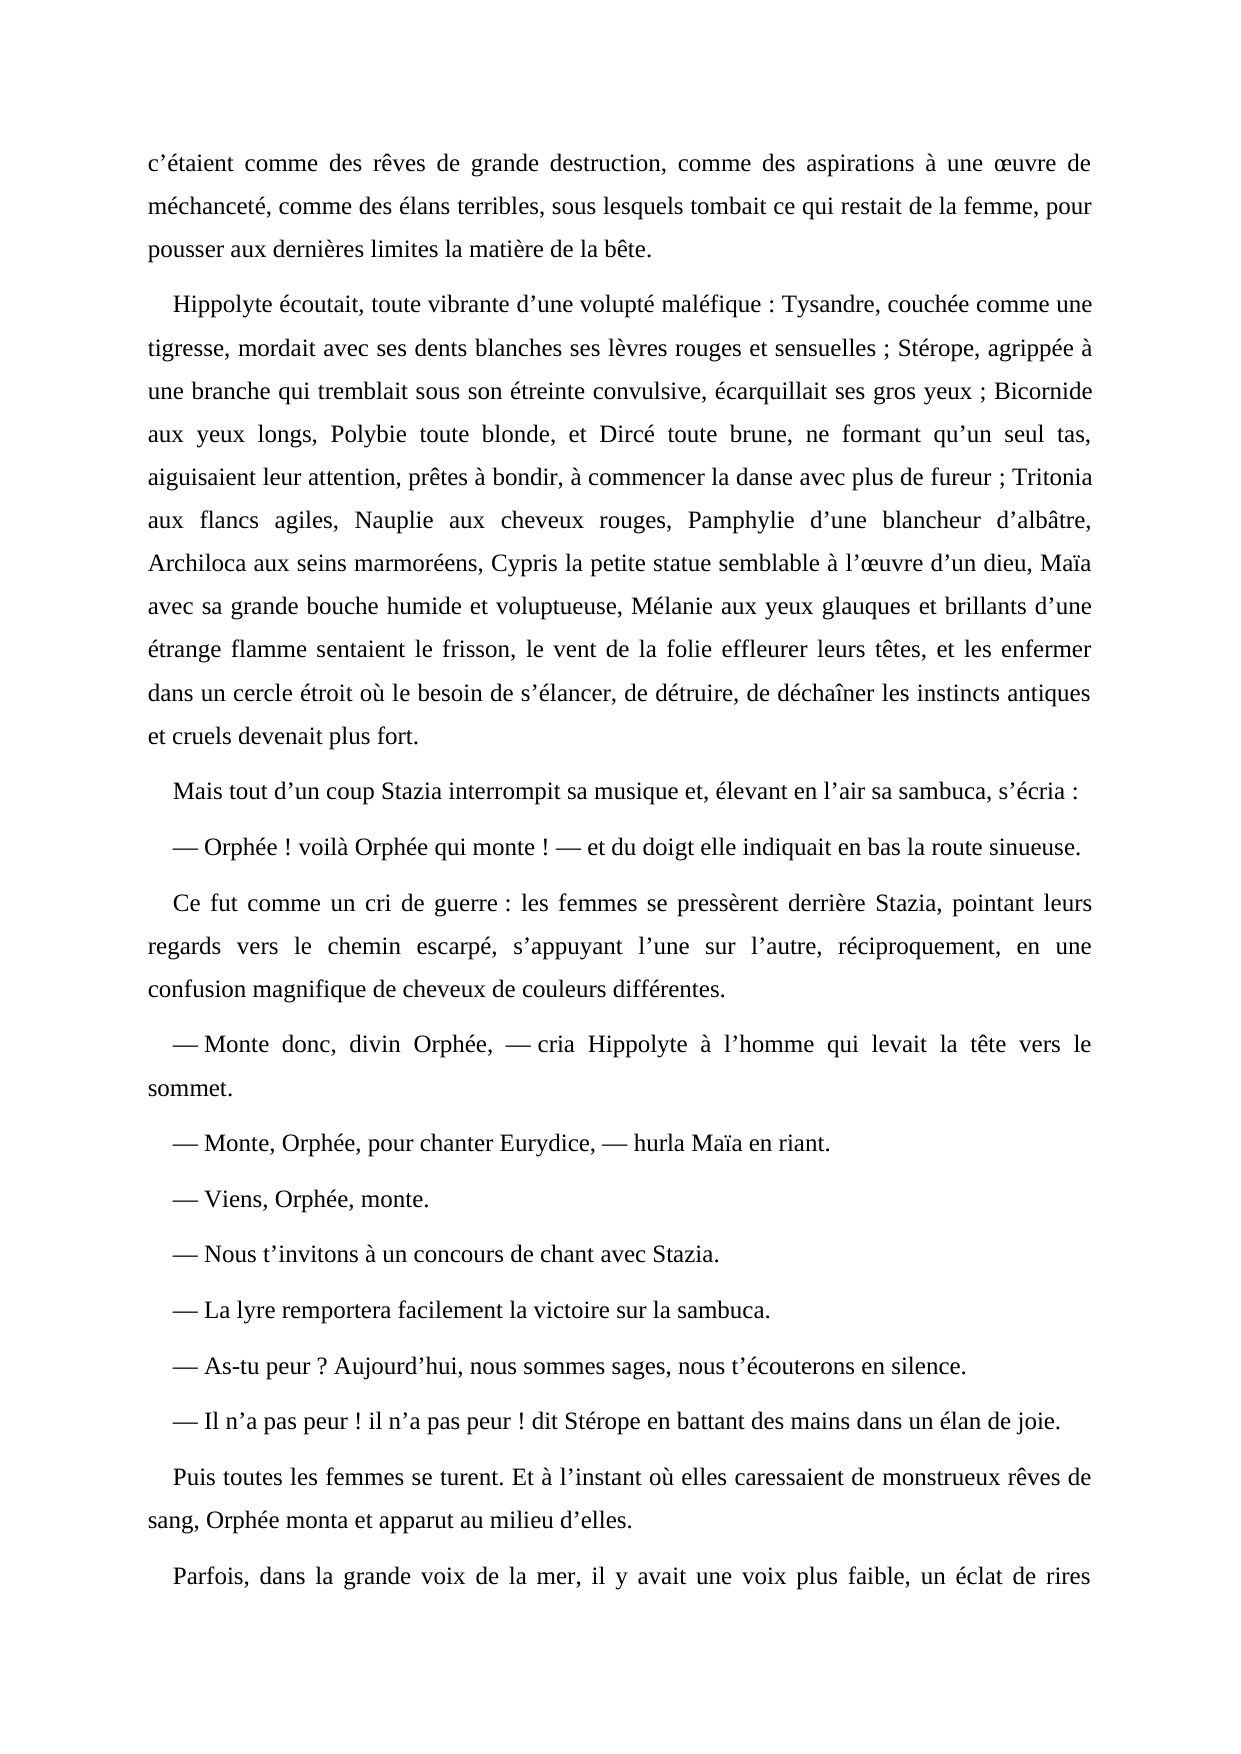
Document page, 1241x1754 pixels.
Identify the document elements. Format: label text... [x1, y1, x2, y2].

text — Orphée ! voilà Orphée qui monte ! — et du doigt elle indiquait en bas la route sinueuse. [148, 832, 1093, 861]
text — Viens, Orphée, monte. [148, 1184, 1093, 1213]
text — La lyre remportera facilement la victoire sur la sambuca. [148, 1295, 1093, 1324]
text Hippolyte écoutait, toute vibrante d’une volupté maléfique : Tysandre, couchée comme une tigresse, mordait avec ses dents blanches ses lèvres rouges et sensuelles ; Stérope, agrippée à une branche qui tremblait sous son étreinte convulsive, écarquillait ses gros yeux ; Bicornide aux yeux longs, Polybie toute blonde, et Dircé toute brune, ne formant qu’un seul tas, aiguisaient leur attention, prêtes à bondir, à commencer la danse avec plus de fureur ; Tritonia aux flancs agiles, Nauplie aux cheveux rouges, Pamphylie d’une blancheur d’albâtre, Archiloca aux seins marmoréens, Cypris la petite statue semblable à l’œuvre d’un dieu, Maïa avec sa grande bouche humide et voluptueuse, Mélanie aux yeux glauques et brillants d’une étrange flamme sentaient le frisson, le vent de la folie effleurer leurs têtes, et les enfermer dans un cercle étroit où le besoin de s’élancer, de détruire, de déchaîner les instincts antiques et cruels devenait plus fort. [148, 289, 1093, 749]
text Parfois, dans la grande voix de la mer, il y avait une voix plus faible, un éclat de rires [148, 1561, 1093, 1589]
text Puis toutes les femmes se turent. Et à l’instant où elles caressaient de monstrueux rêves de sang, Orphée monta et apparut au milieu d’elles. [148, 1462, 1093, 1534]
text Mais tout d’un coup Stazia interrompit sa musique et, élevant en l’air sa sambuca, s’écria : [148, 776, 1093, 805]
text — Monte, Orphée, pour chanter Eurydice, — hurla Maïa en riant. [148, 1128, 1093, 1157]
text — Il n’a pas peur ! il n’a pas peur ! dit Stérope en battant des mains dans un élan de joie. [148, 1406, 1093, 1435]
text c’étaient comme des rêves de grande destruction, comme des aspirations à une œuvre de méchanceté, comme des élans terribles, sous lesquels tombait ce qui restait de la femme, pour pousser aux dernières limites la matière de la bête. [148, 148, 1093, 263]
text — As-tu peur ? Aujourd’hui, nous sommes sages, nous t’écouterons en silence. [148, 1351, 1093, 1379]
text — Nous t’invitons à un concours de chant avec Stazia. [148, 1239, 1093, 1268]
text — Monte donc, divin Orphée, — cria Hippolyte à l’homme qui levait la tête vers le sommet. [148, 1029, 1093, 1101]
text Ce fut comme un cri de guerre : les femmes se pressèrent derrière Stazia, pointant leurs regards vers le chemin escarpé, s’appuyant l’une sur l’autre, réciproquement, en une confusion magnifique de cheveux de couleurs différentes. [148, 888, 1093, 1003]
